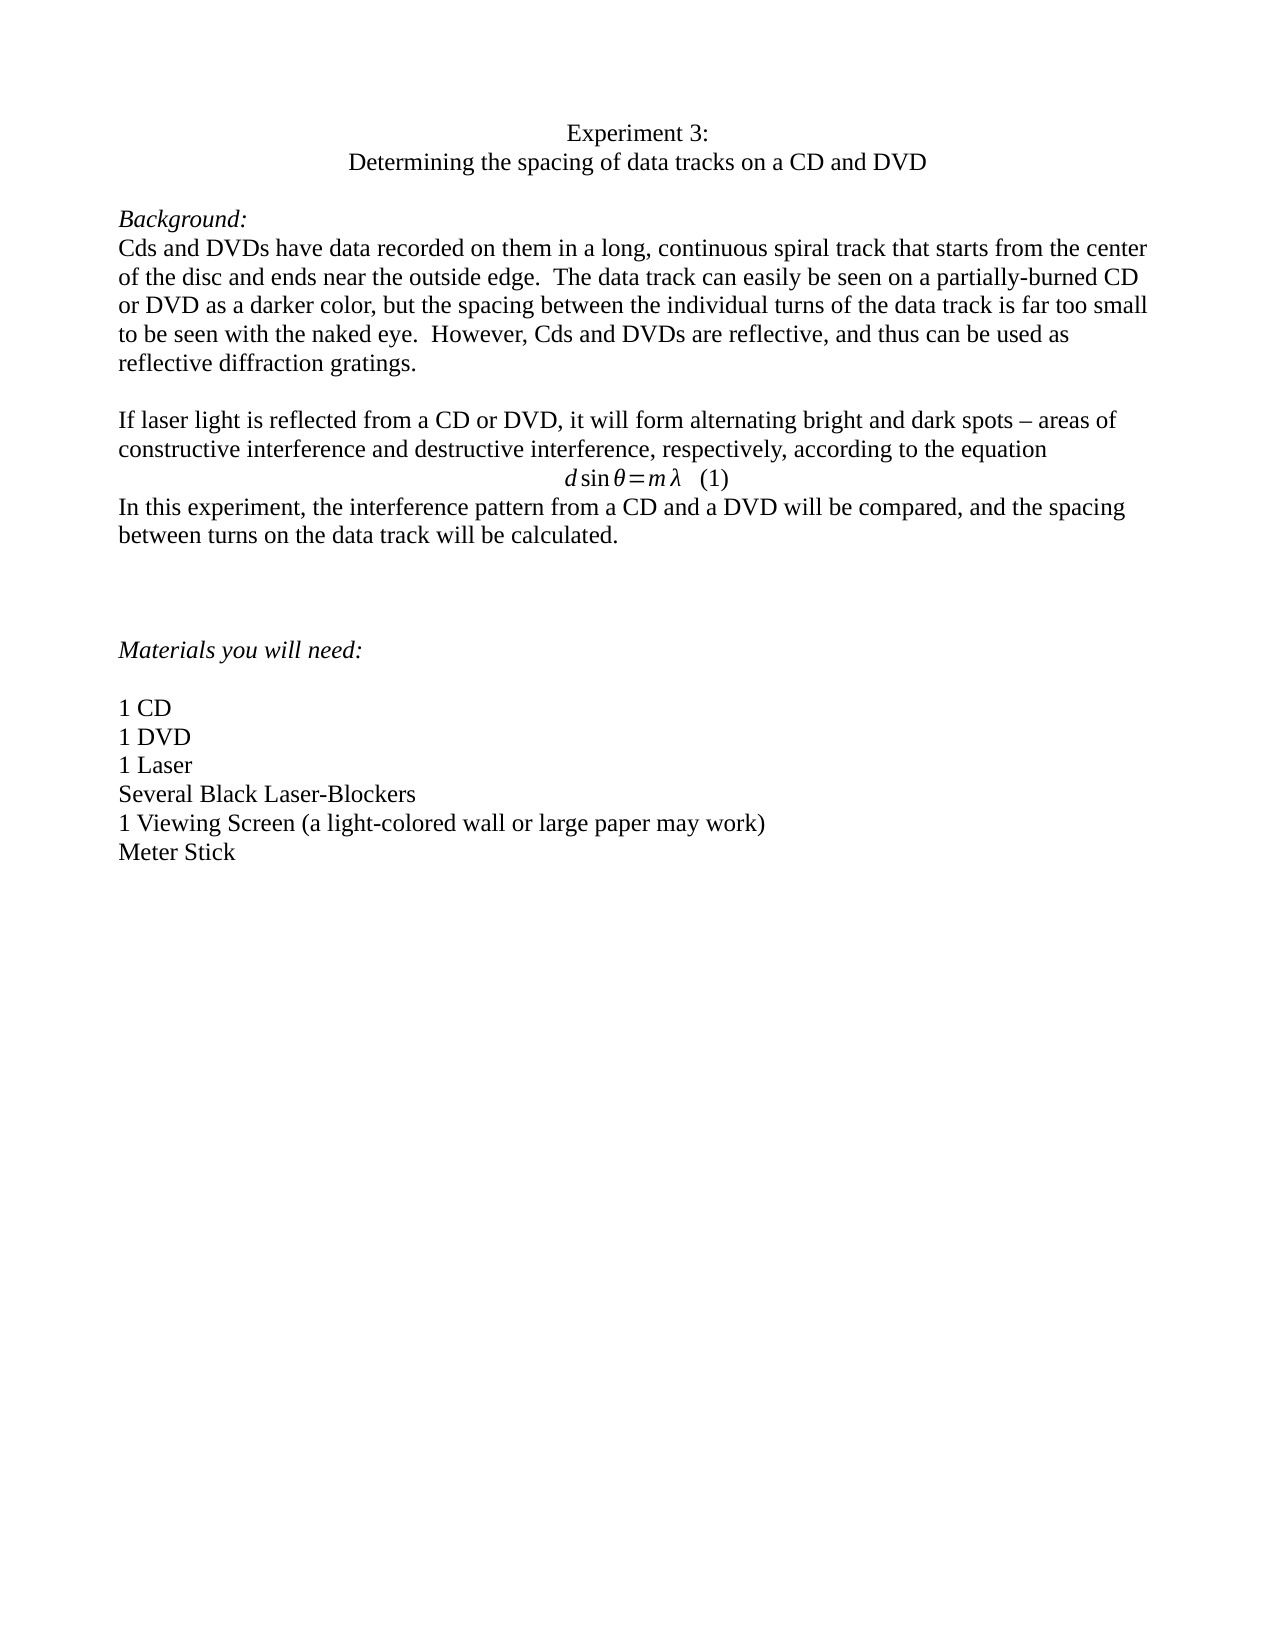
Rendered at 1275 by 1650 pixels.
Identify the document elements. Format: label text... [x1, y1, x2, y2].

text (1) [118, 463, 1157, 492]
text If laser light is reflected from a CD or DVD, it will form alternating bright and dark spots – areas of constructive interference and destructive interference, respectively, according to the equation [118, 406, 1157, 463]
text 1 Laser [118, 751, 1157, 779]
text In this experiment, the interference pattern from a CD and a DVD will be compared, and the spacing between turns on the data track will be calculated. [118, 492, 1157, 549]
text Meter Stick [118, 837, 1157, 866]
text Background: [118, 204, 1157, 233]
text Several Black Laser-Blockers [118, 779, 1157, 808]
text Experiment 3: [118, 118, 1157, 147]
text Determining the spacing of data tracks on a CD and DVD [118, 147, 1157, 176]
text 1 CD [118, 693, 1157, 722]
text Materials you will need: [118, 636, 1157, 664]
text Cds and DVDs have data recorded on them in a long, continuous spiral track that starts from the center of the disc and ends near the outside edge. The data track can easily be seen on a partially-burned CD or DVD as a darker color, but the spacing between the individual turns of the data track is far too small to be seen with the naked eye. However, Cds and DVDs are reflective, and thus can be used as reflective diffraction gratings. [118, 233, 1157, 377]
text 1 DVD [118, 722, 1157, 751]
text 1 Viewing Screen (a light-colored wall or large paper may work) [118, 808, 1157, 837]
